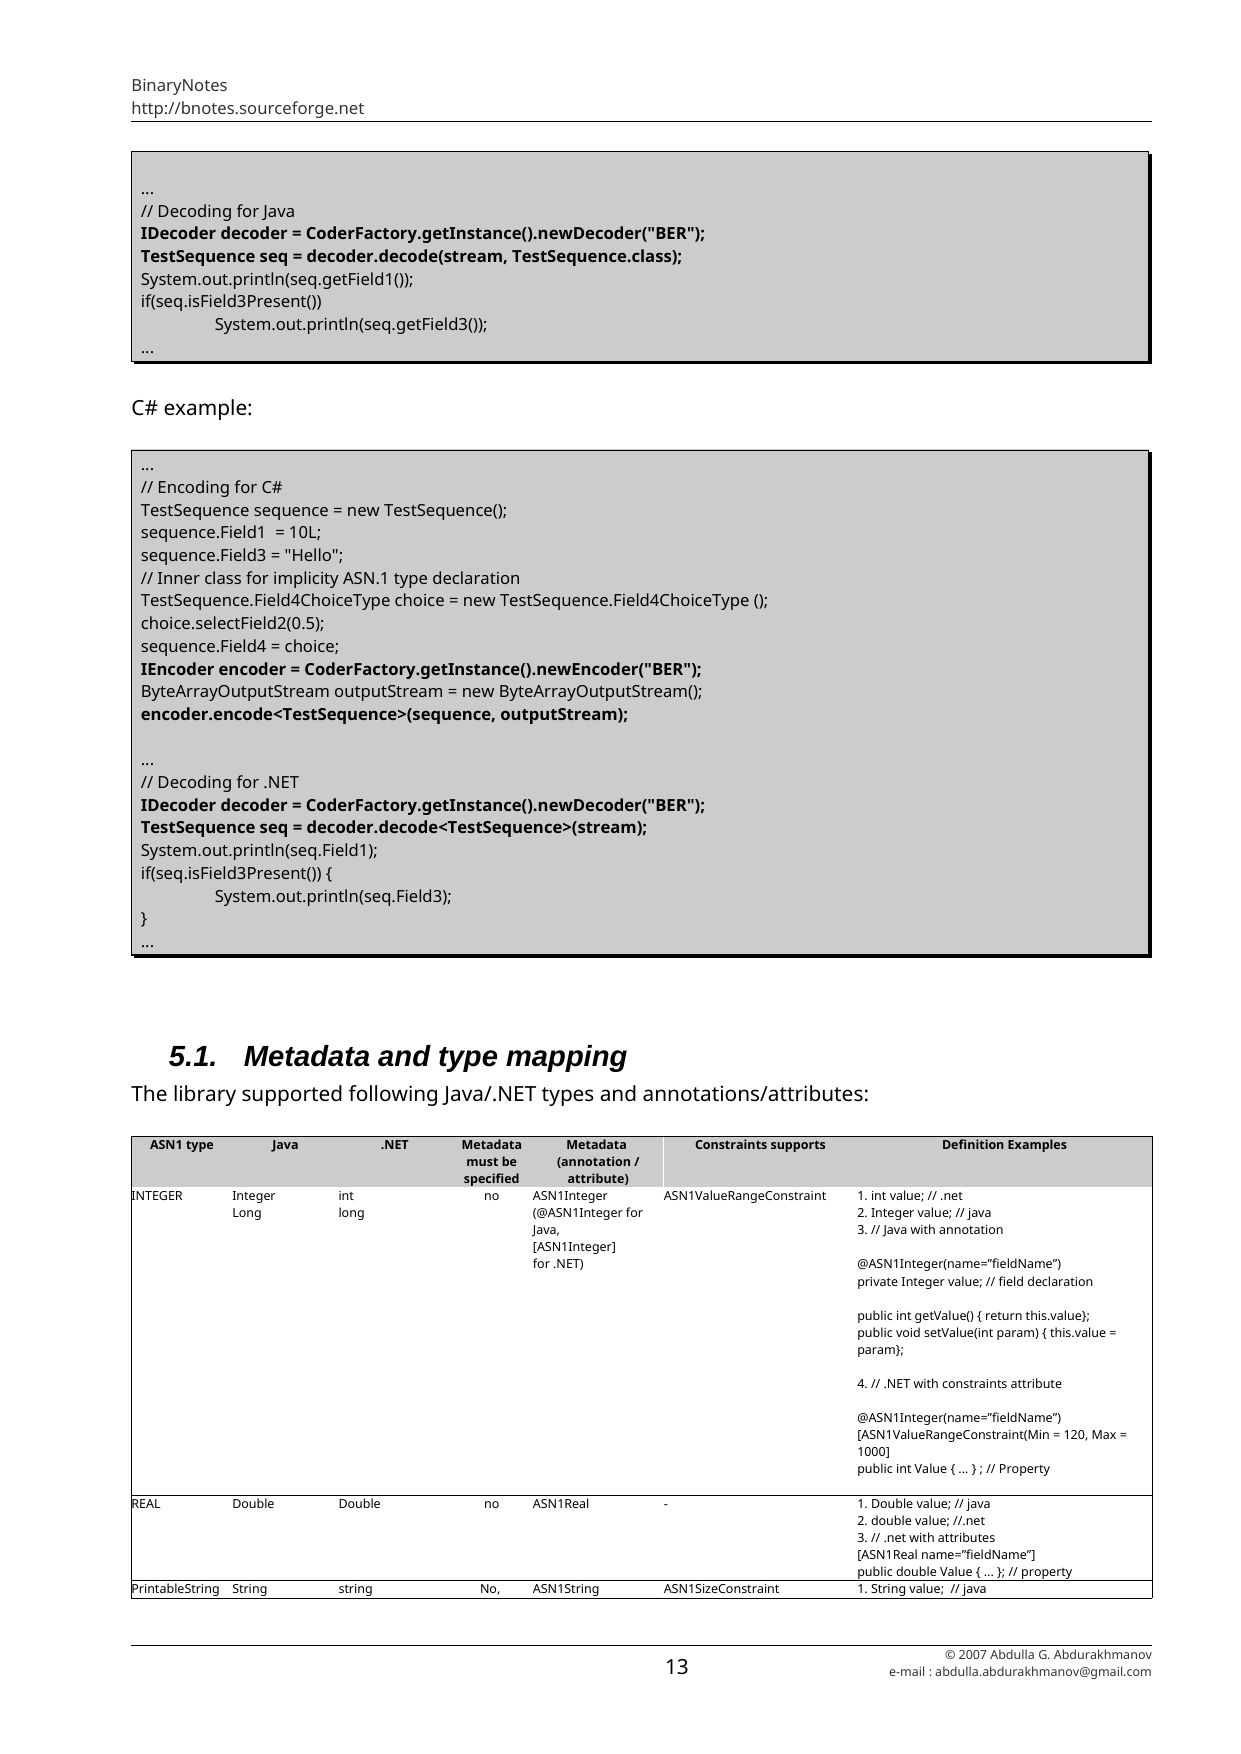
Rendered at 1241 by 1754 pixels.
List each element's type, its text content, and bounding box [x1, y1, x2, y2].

table_header Metadata (annotation / attribute) [533, 1137, 663, 1187]
table_cell ASN1SizeConstraint [664, 1581, 857, 1597]
table_cell Double [232, 1496, 338, 1580]
table_cell int long [338, 1187, 451, 1495]
table_cell PrintableString [132, 1581, 232, 1597]
text System.out.println(seq.getField3()); [132, 310, 1148, 332]
text ... [132, 451, 1148, 472]
table_header Definition Examples [857, 1137, 1152, 1187]
text sequence.Field1 = 10L; [132, 518, 1148, 540]
text // Inner class for implicity ASN.1 type declaration [132, 563, 1148, 586]
text // Encoding for C# [132, 472, 1148, 495]
text ... [132, 173, 1148, 196]
text } [132, 904, 1148, 926]
table_cell INTEGER [132, 1187, 232, 1495]
text encoder.encode<TestSequence>(sequence, outputStream); [132, 699, 1148, 722]
table_cell Integer Long [232, 1187, 338, 1495]
text System.out.println(seq.Field3); [132, 881, 1148, 904]
text TestSequence seq = decoder.decode(stream, TestSequence.class); System.out.println(seq.getField1()); [132, 242, 1148, 287]
table_header Metadata must be specified [451, 1137, 533, 1187]
table_cell ASN1String [533, 1581, 663, 1597]
table_cell no [451, 1496, 533, 1580]
text IDecoder decoder = CoderFactory.getInstance().newDecoder("BER"); [132, 790, 1148, 813]
text ByteArrayOutputStream outputStream = new ByteArrayOutputStream(); [132, 677, 1148, 699]
table_header Java [232, 1137, 338, 1187]
table_cell ASN1Real [533, 1496, 663, 1580]
text if(seq.isField3Present()) { [132, 858, 1148, 881]
text ... [132, 745, 1148, 767]
table_cell string [338, 1581, 451, 1597]
table_cell ASN1Integer (@ASN1Integer for Java, [ASN1Integer] for .NET) [533, 1187, 663, 1495]
text sequence.Field4 = choice; IEncoder encoder = CoderFactory.getInstance().newEncoder("BER"); [132, 631, 1148, 677]
table_cell ASN1ValueRangeConstraint [664, 1187, 857, 1495]
text TestSequence.Field4ChoiceType choice = new TestSequence.Field4ChoiceType (); [132, 586, 1148, 608]
text The library supported following Java/.NET types and annotations/attributes: [131, 1079, 1152, 1107]
table_cell 1. String value; // java [857, 1581, 1152, 1597]
table_header .NET [338, 1137, 451, 1187]
table_cell String [232, 1581, 338, 1597]
text IDecoder decoder = CoderFactory.getInstance().newDecoder("BER"); [132, 219, 1148, 242]
text ... [132, 926, 1148, 954]
text C# example: [131, 393, 1152, 421]
text // Decoding for .NET [132, 767, 1148, 790]
table_cell No, [451, 1581, 533, 1597]
text TestSequence sequence = new TestSequence(); [132, 495, 1148, 518]
table_cell Double [338, 1496, 451, 1580]
text sequence.Field3 = "Hello"; [132, 540, 1148, 563]
table_header Constraints supports [664, 1137, 857, 1187]
table_header ASN1 type [132, 1137, 232, 1187]
text if(seq.isField3Present()) [132, 287, 1148, 310]
text TestSequence seq = decoder.decode<TestSequence>(stream); System.out.println(seq.Field1); [132, 813, 1148, 858]
table_cell 1. Double value; // java 2. double value; //.net 3. // .net with attributes [ASN1Real name=”fieldName”] public double Value { ... }; // property [857, 1496, 1152, 1580]
table_cell REAL [132, 1496, 232, 1580]
table_cell 1. int value; // .net 2. Integer value; // java 3. // Java with annotation @ASN1Integer(name=”fieldName”) private Integer value; // field declaration public int getValue() { return this.value}; public void setValue(int param) { this.value = param}; 4. // .NET with constraints attribute @ASN1Integer(name=”fieldName”) [ASN1ValueRangeConstraint(Min = 120, Max = 1000] public int Value { ... } ; // Property [857, 1187, 1152, 1495]
text choice.selectField2(0.5); [132, 608, 1148, 631]
text ... [132, 332, 1148, 361]
text // Decoding for Java [132, 196, 1148, 219]
table_cell no [451, 1187, 533, 1495]
table_cell - [664, 1496, 857, 1580]
subtitle Metadata and type mapping [169, 1040, 1152, 1073]
